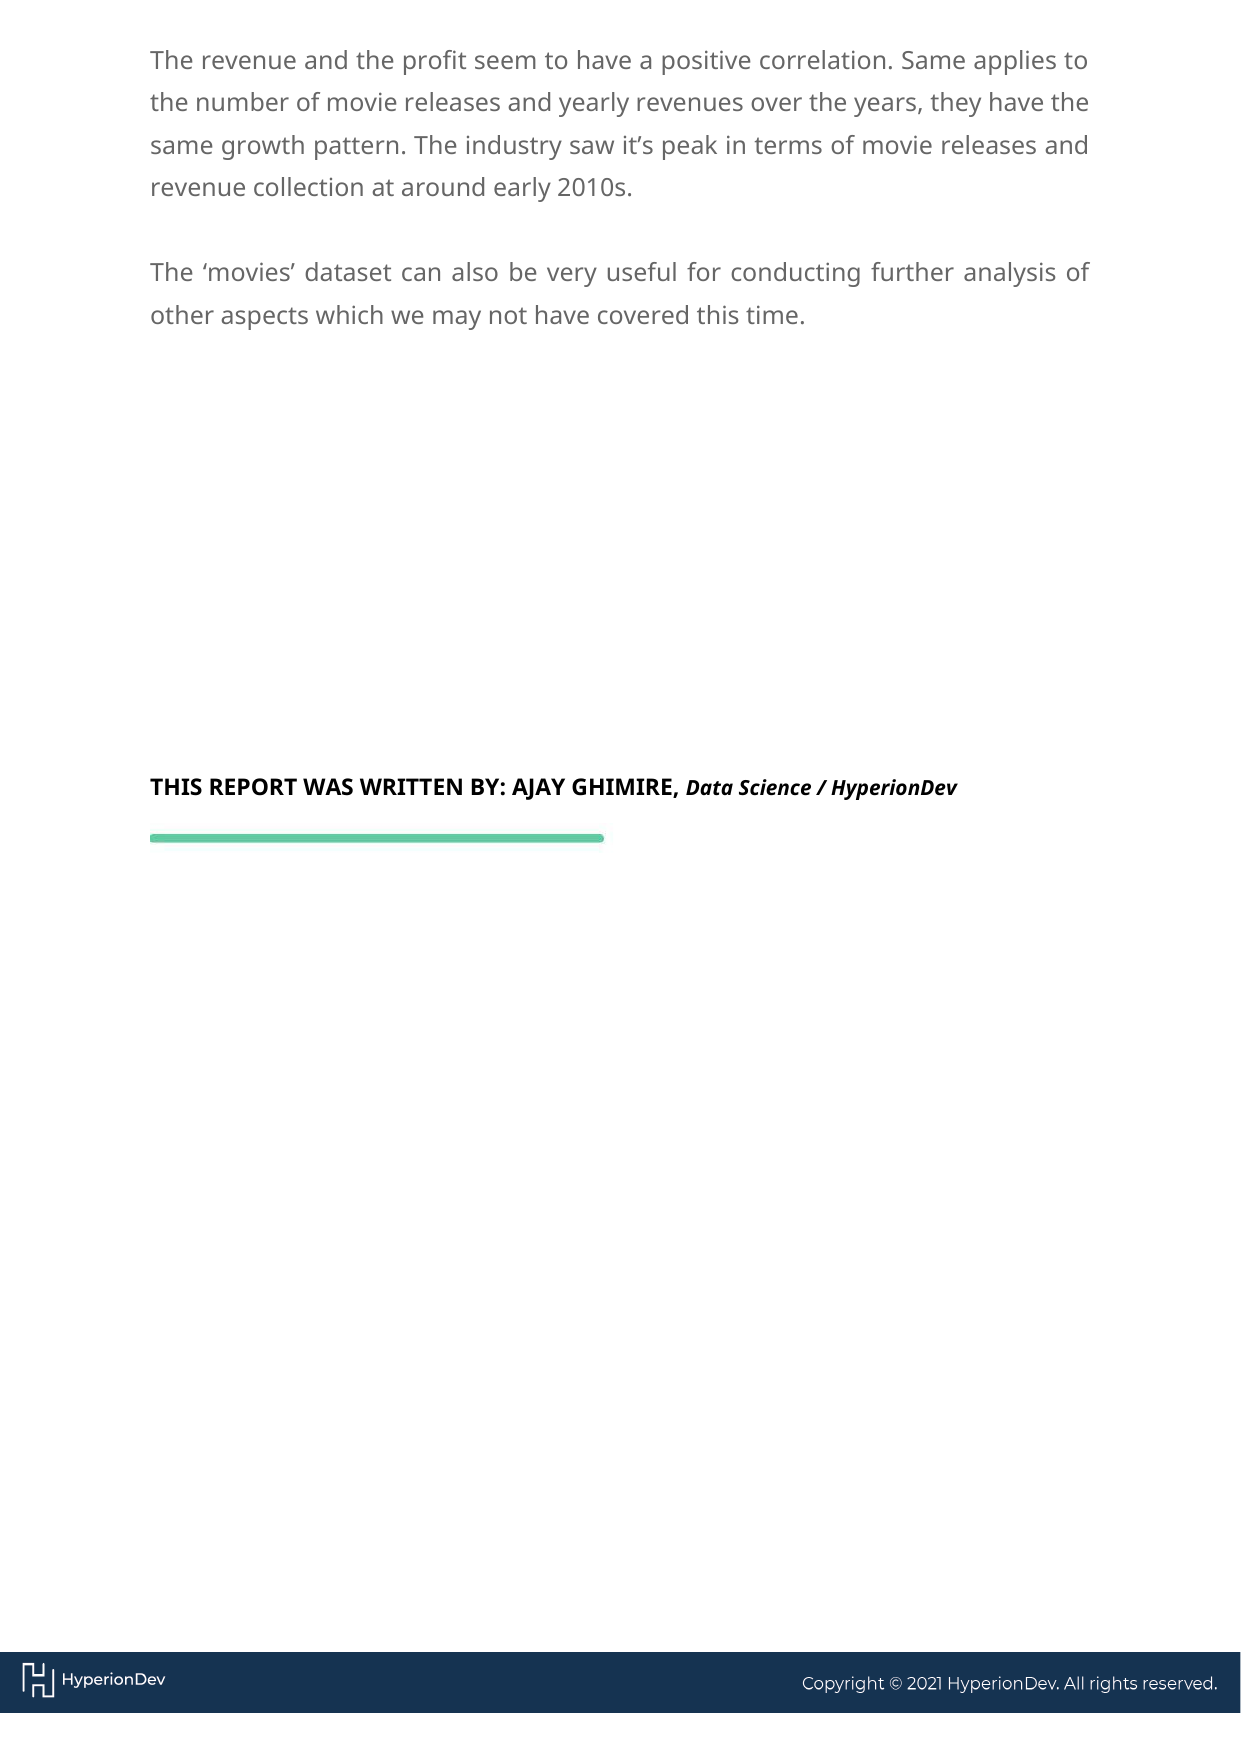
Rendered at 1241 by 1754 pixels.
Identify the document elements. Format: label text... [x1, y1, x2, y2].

text The ‘movies’ dataset can also be very useful for conducting further analysis of other aspects which we may not have covered this time. [150, 255, 1091, 332]
text THIS REPORT WAS WRITTEN BY: AJAY GHIMIRE, Data Science / HyperionDev [150, 771, 1091, 802]
text The revenue and the profit seem to have a positive correlation. Same applies to the number of movie releases and yearly revenues over the years, they have the same growth pattern. The industry saw it’s peak in terms of movie releases and revenue collection at around early 2010s. [150, 42, 1091, 204]
